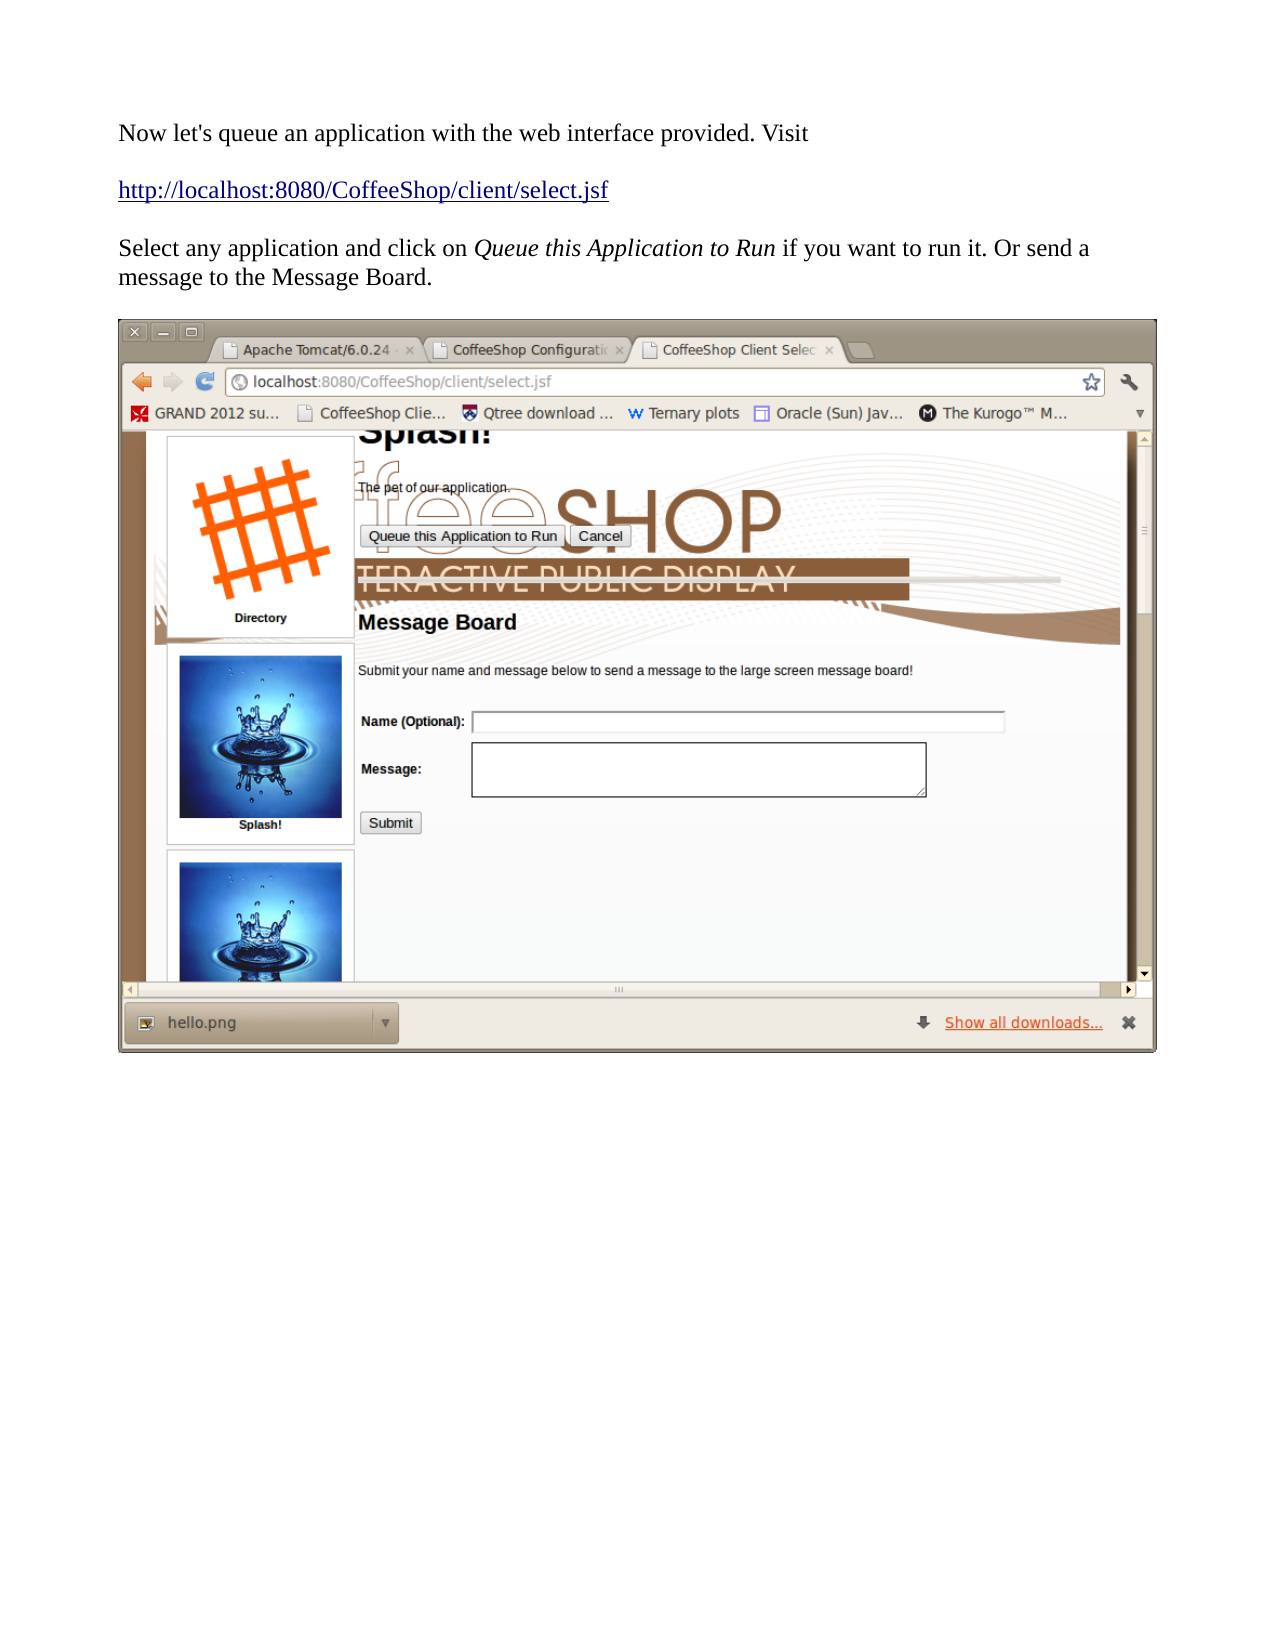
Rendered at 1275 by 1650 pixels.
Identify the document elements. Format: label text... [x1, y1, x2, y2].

text Select any application and click on Queue this Application to Run if you want to run it. Or send a message to the Message Board. [118, 233, 1157, 291]
text http://localhost:8080/CoffeeShop/client/select.jsf [118, 176, 1157, 204]
picture [118, 319, 1157, 1053]
text Now let's queue an application with the web interface provided. Visit [118, 118, 1157, 147]
